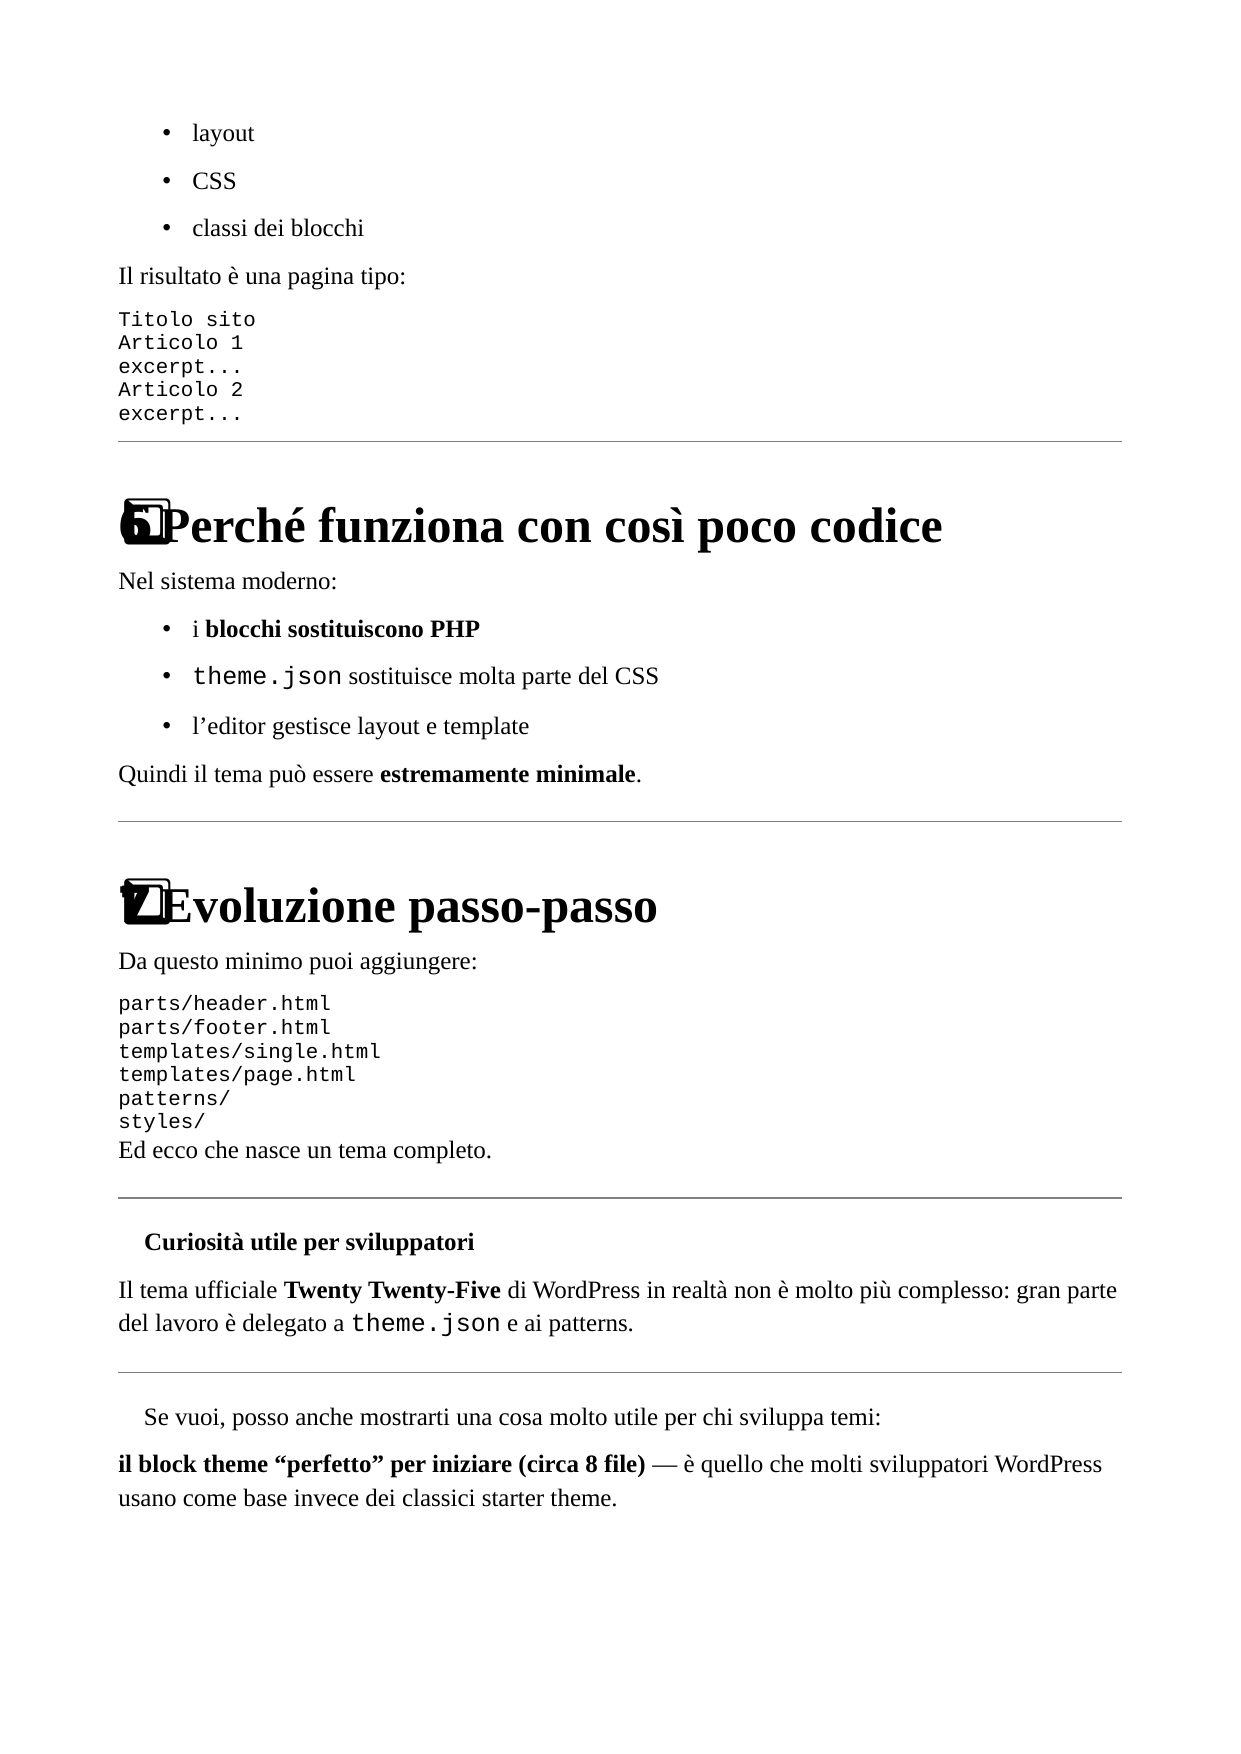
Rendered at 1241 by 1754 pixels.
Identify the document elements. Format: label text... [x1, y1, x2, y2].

subtitle 7️⃣ Evoluzione passo-passo [118, 876, 1122, 933]
text parts/footer.html [118, 1017, 1122, 1041]
subtitle 6️⃣ Perché funziona con così poco codice [118, 496, 1122, 553]
list i blocchi sostituiscono PHP [162, 614, 1122, 642]
text Ed ecco che nasce un tema completo. [118, 1135, 1122, 1164]
text templates/page.html [118, 1064, 1122, 1088]
list layout [162, 118, 1122, 147]
text Da questo minimo puoi aggiungere: [118, 946, 1122, 974]
text Quindi il tema può essere estremamente minimale. [118, 759, 1122, 788]
text ✅ Se vuoi, posso anche mostrarti una cosa molto utile per chi sviluppa temi: [118, 1402, 1122, 1431]
text il block theme “perfetto” per iniziare (circa 8 file) — è quello che molti sviluppatori WordPress usano come base invece dei classici starter theme. [118, 1449, 1122, 1511]
text excerpt... [118, 403, 1122, 427]
list classi dei blocchi [162, 213, 1122, 242]
list CSS [162, 166, 1122, 194]
list l’editor gestisce layout e template [162, 711, 1122, 740]
text patterns/ [118, 1088, 1122, 1112]
text Il tema ufficiale Twenty Twenty-Five di WordPress in realtà non è molto più complesso: gran parte del lavoro è delegato a theme.json e ai patterns. [118, 1275, 1122, 1338]
text 💡 Curiosità utile per sviluppatori [118, 1227, 1122, 1256]
text Titolo sito [118, 308, 1122, 332]
text excerpt... [118, 356, 1122, 379]
text Nel sistema moderno: [118, 566, 1122, 595]
text Articolo 2 [118, 379, 1122, 403]
text Articolo 1 [118, 332, 1122, 356]
text parts/header.html [118, 993, 1122, 1017]
text Il risultato è una pagina tipo: [118, 261, 1122, 290]
text styles/ [118, 1112, 1122, 1135]
text templates/single.html [118, 1041, 1122, 1064]
list theme.json sostituisce molta parte del CSS [162, 661, 1122, 692]
